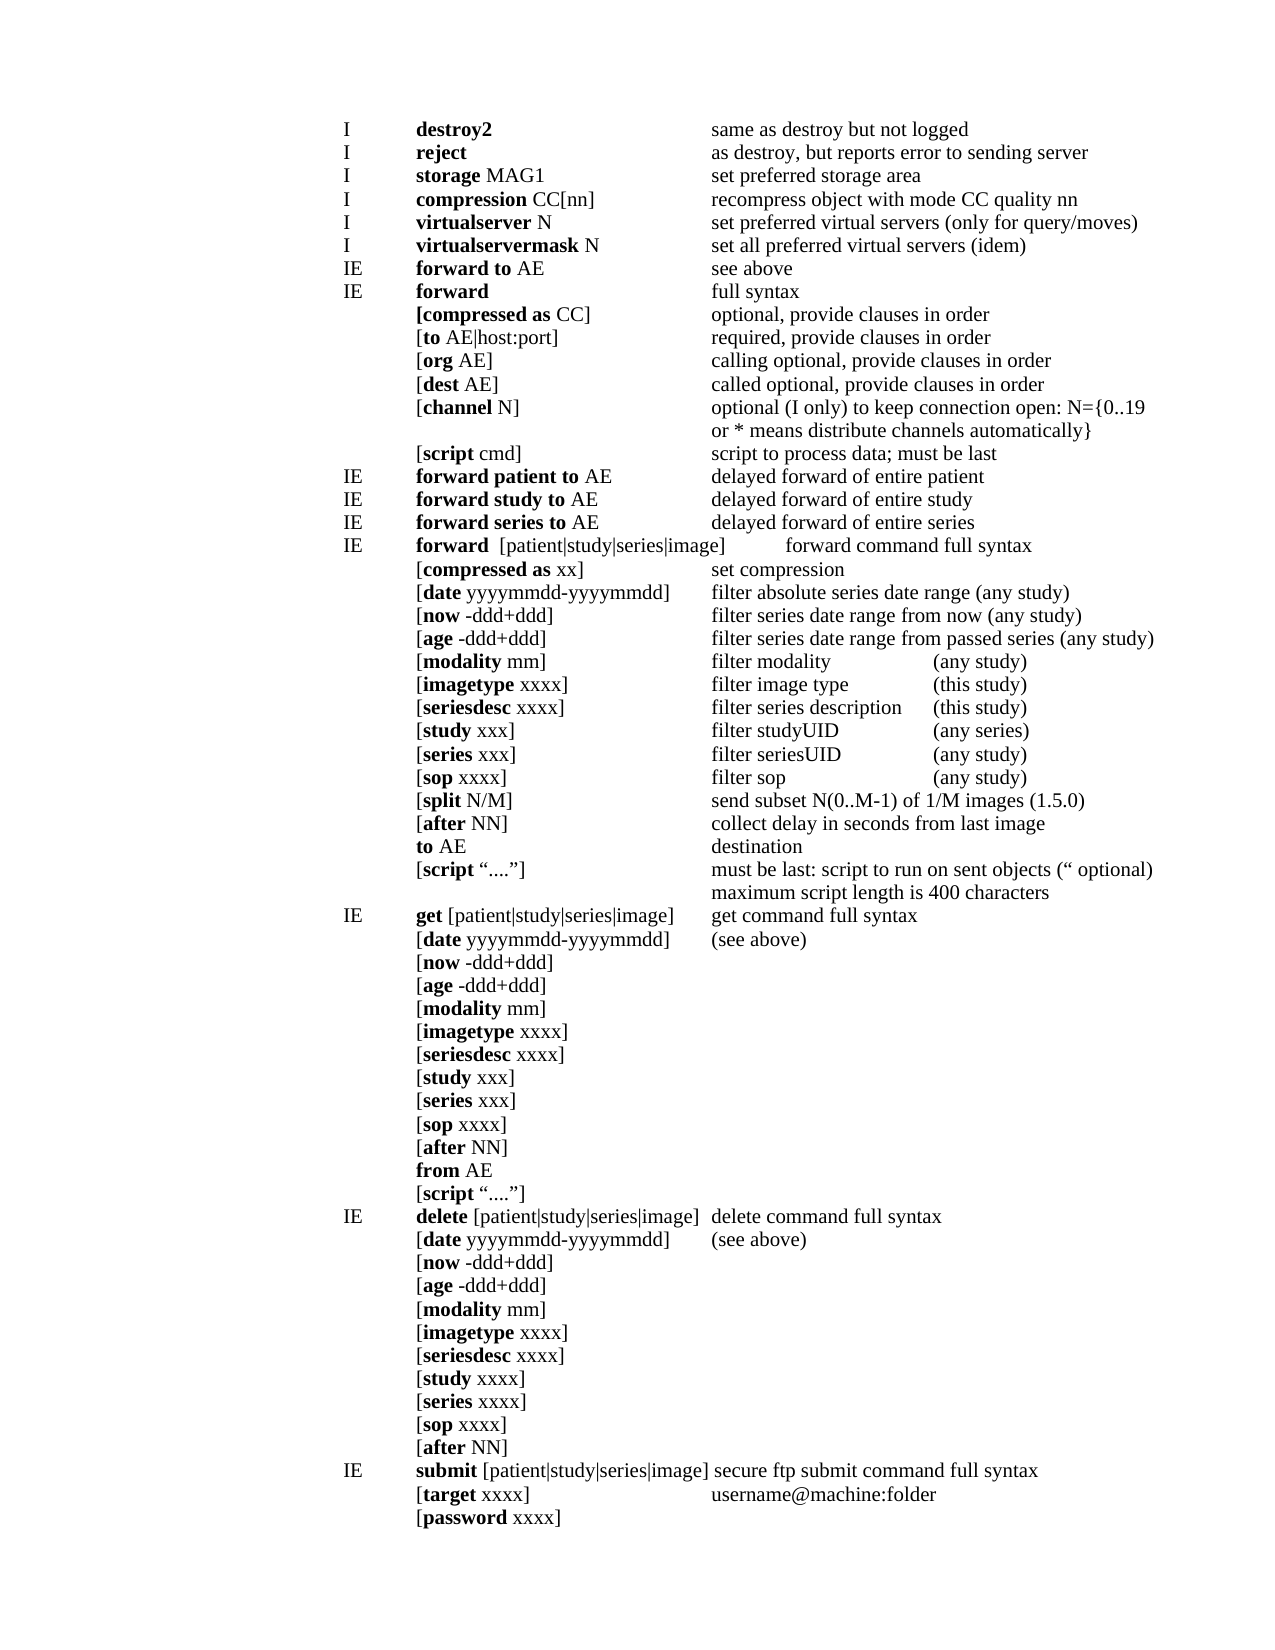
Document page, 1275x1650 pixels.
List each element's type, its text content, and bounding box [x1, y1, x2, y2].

text to AE destination [268, 835, 1157, 858]
text [script “....”] [268, 1182, 1157, 1205]
text IE forward series to AE delayed forward of entire series [268, 511, 1157, 534]
text [modality mm] [268, 997, 1157, 1020]
text [password xxxx] [268, 1506, 1157, 1529]
text IE get [patient|study|series|image] get command full syntax [268, 904, 1157, 927]
text [seriesdesc xxxx] filter series description (this study) [268, 696, 1157, 719]
text [imagetype xxxx] [268, 1321, 1157, 1344]
text [series xxx] [268, 1089, 1157, 1112]
text [after NN] [268, 1136, 1157, 1159]
text I destroy2 same as destroy but not logged [268, 118, 1157, 141]
text maximum script length is 400 characters [268, 881, 1157, 904]
text [age -ddd+ddd] [268, 974, 1157, 997]
text [imagetype xxxx] filter image type (this study) [268, 673, 1157, 696]
text IE delete [patient|study|series|image] delete command full syntax [268, 1205, 1157, 1228]
text I compression CC[nn] recompress object with mode CC quality nn [268, 187, 1157, 211]
text from AE [268, 1159, 1157, 1182]
text [after NN] collect delay in seconds from last image [268, 812, 1157, 835]
text [sop xxxx] filter sop (any study) [268, 766, 1157, 789]
text I virtualservermask N set all preferred virtual servers (idem) [268, 234, 1157, 257]
text [study xxx] filter studyUID (any series) [268, 719, 1157, 742]
text [imagetype xxxx] [268, 1020, 1157, 1043]
text [dest AE] called optional, provide clauses in order [268, 372, 1157, 396]
text [series xxx] filter seriesUID (any study) [268, 742, 1157, 766]
text IE forward [patient|study|series|image] forward command full syntax [268, 534, 1157, 557]
text [compressed as xx] set compression [268, 557, 1157, 581]
text [seriesdesc xxxx] [268, 1344, 1157, 1367]
text [date yyyymmdd-yyyymmdd] filter absolute series date range (any study) [268, 581, 1157, 604]
text [sop xxxx] [268, 1112, 1157, 1136]
text IE forward patient to AE delayed forward of entire patient [268, 465, 1157, 488]
text I reject as destroy, but reports error to sending server [268, 141, 1157, 164]
text [date yyyymmdd-yyyymmdd] (see above) [268, 1228, 1157, 1251]
text IE forward to AE see above [268, 257, 1157, 280]
text [now -ddd+ddd] [268, 951, 1157, 974]
text [split N/M] send subset N(0..M-1) of 1/M images (1.5.0) [268, 789, 1157, 812]
text IE forward full syntax [268, 280, 1157, 303]
text [seriesdesc xxxx] [268, 1043, 1157, 1066]
text [study xxx] [268, 1066, 1157, 1089]
text I storage MAG1 set preferred storage area [268, 164, 1157, 187]
text [target xxxx] username@machine:folder [268, 1482, 1157, 1506]
text [now -ddd+ddd] [268, 1251, 1157, 1274]
text [after NN] [268, 1436, 1157, 1459]
text [script “....”] must be last: script to run on sent objects (“ optional) [268, 858, 1157, 881]
text [modality mm] [268, 1297, 1157, 1321]
text [org AE] calling optional, provide clauses in order [268, 349, 1157, 372]
text [study xxxx] [268, 1367, 1157, 1390]
text [script cmd] script to process data; must be last [268, 442, 1157, 465]
text IE forward study to AE delayed forward of entire study [268, 488, 1157, 511]
text [date yyyymmdd-yyyymmdd] (see above) [268, 927, 1157, 951]
text [now -ddd+ddd] filter series date range from now (any study) [268, 604, 1157, 627]
text [series xxxx] [268, 1390, 1157, 1413]
text [channel N] optional (I only) to keep connection open: N={0..19 or * means distribute channels automatically} [268, 396, 1157, 442]
text [age -ddd+ddd] filter series date range from passed series (any study) [modality mm] filter modality (any study) [268, 627, 1157, 673]
text IE submit [patient|study|series|image] secure ftp submit command full syntax [268, 1459, 1157, 1482]
text I virtualserver N set preferred virtual servers (only for query/moves) [268, 211, 1157, 234]
text [to AE|host:port] required, provide clauses in order [268, 326, 1157, 349]
text [sop xxxx] [268, 1413, 1157, 1436]
text [age -ddd+ddd] [268, 1274, 1157, 1297]
text [compressed as CC] optional, provide clauses in order [268, 303, 1157, 326]
